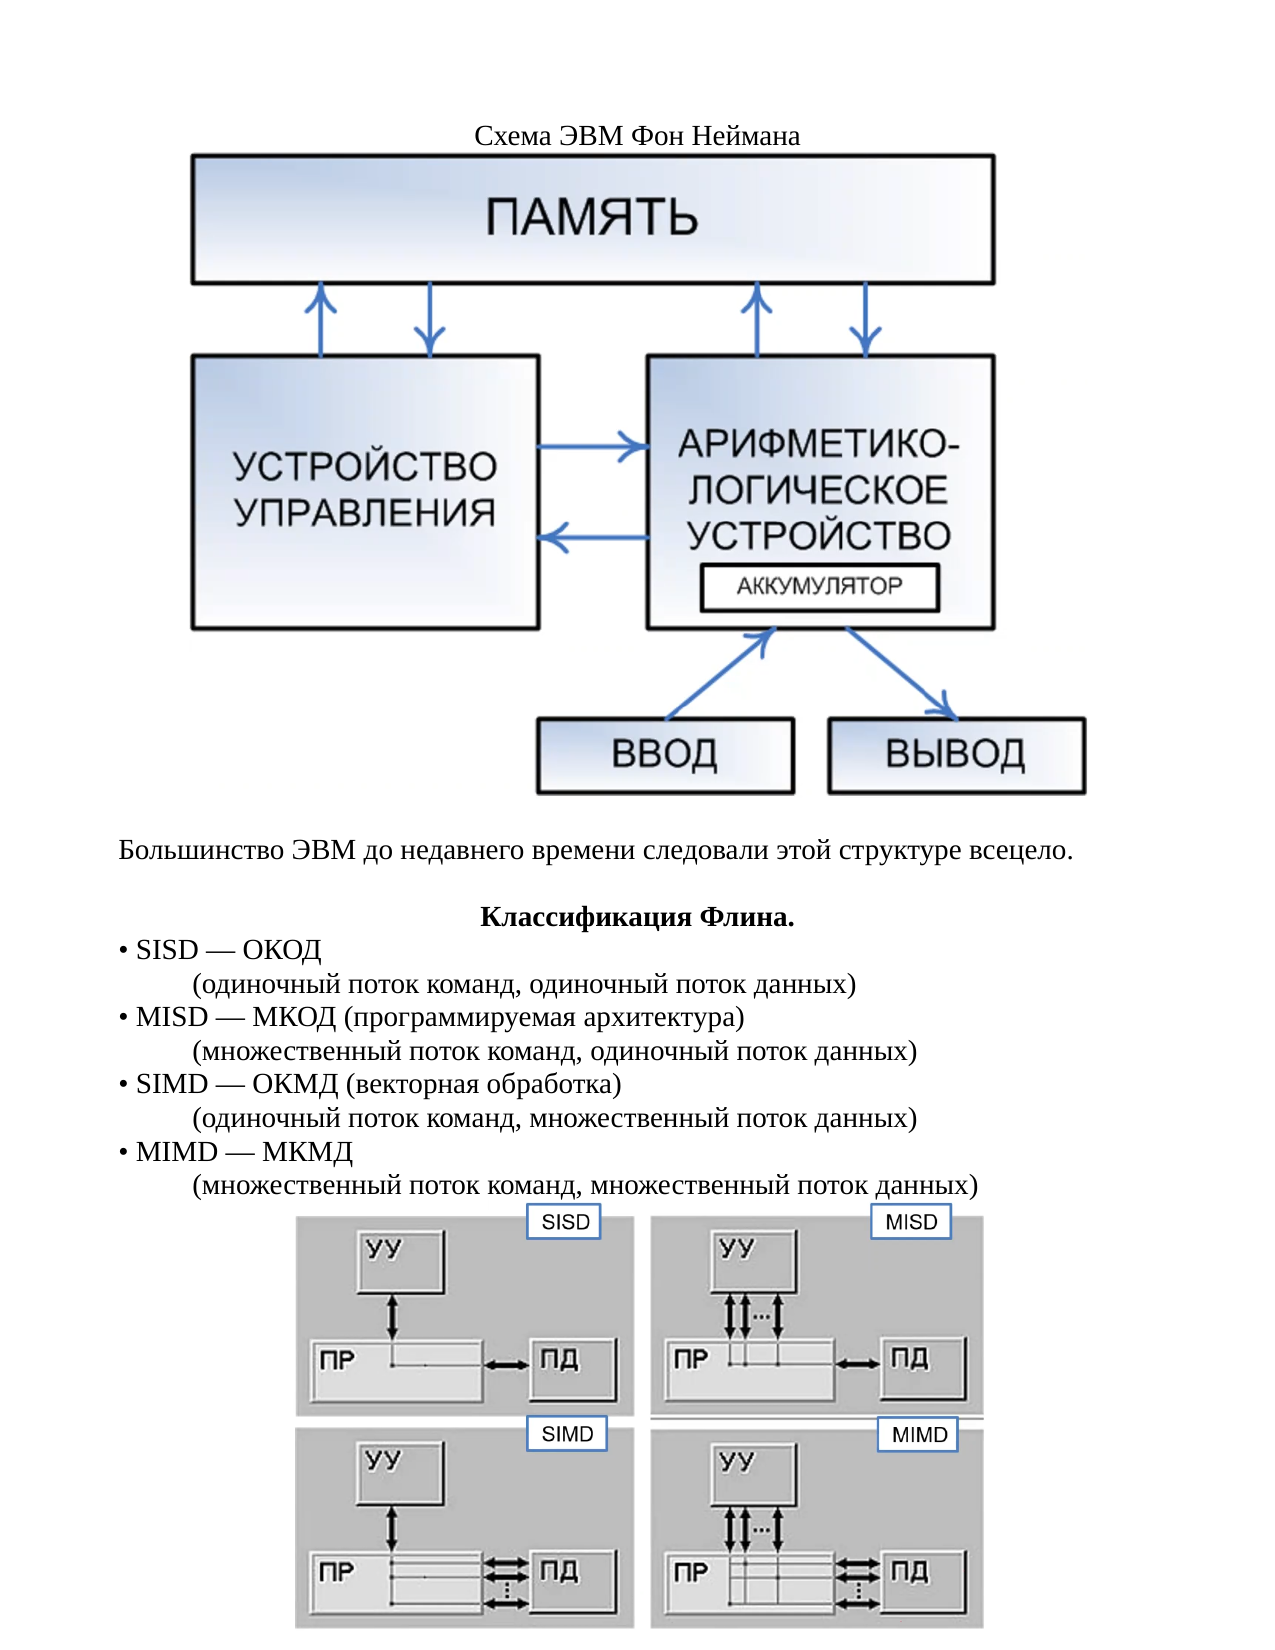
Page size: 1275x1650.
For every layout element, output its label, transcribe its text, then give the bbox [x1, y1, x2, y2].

picture [290, 1200, 985, 1631]
text • MISD — МКОД (программируемая архитектура) [118, 999, 1157, 1033]
text Большинство ЭВМ до недавнего времени следовали этой структуре всецело. [118, 832, 1157, 865]
text (множественный поток команд, множественный поток данных) [118, 1167, 1157, 1201]
text • SISD — ОКОД [118, 932, 1157, 966]
text (множественный поток команд, одиночный поток данных) [118, 1033, 1157, 1067]
text (одиночный поток команд, одиночный поток данных) [118, 966, 1157, 999]
text Классификация Флина. [118, 899, 1157, 932]
text Схема ЭВМ Фон Неймана [118, 118, 1157, 152]
text • MIMD — МКМД [118, 1134, 1157, 1167]
text • SIMD — ОКМД (векторная обработка) [118, 1067, 1157, 1100]
picture [187, 151, 1088, 799]
text (одиночный поток команд, множественный поток данных) [118, 1100, 1157, 1134]
